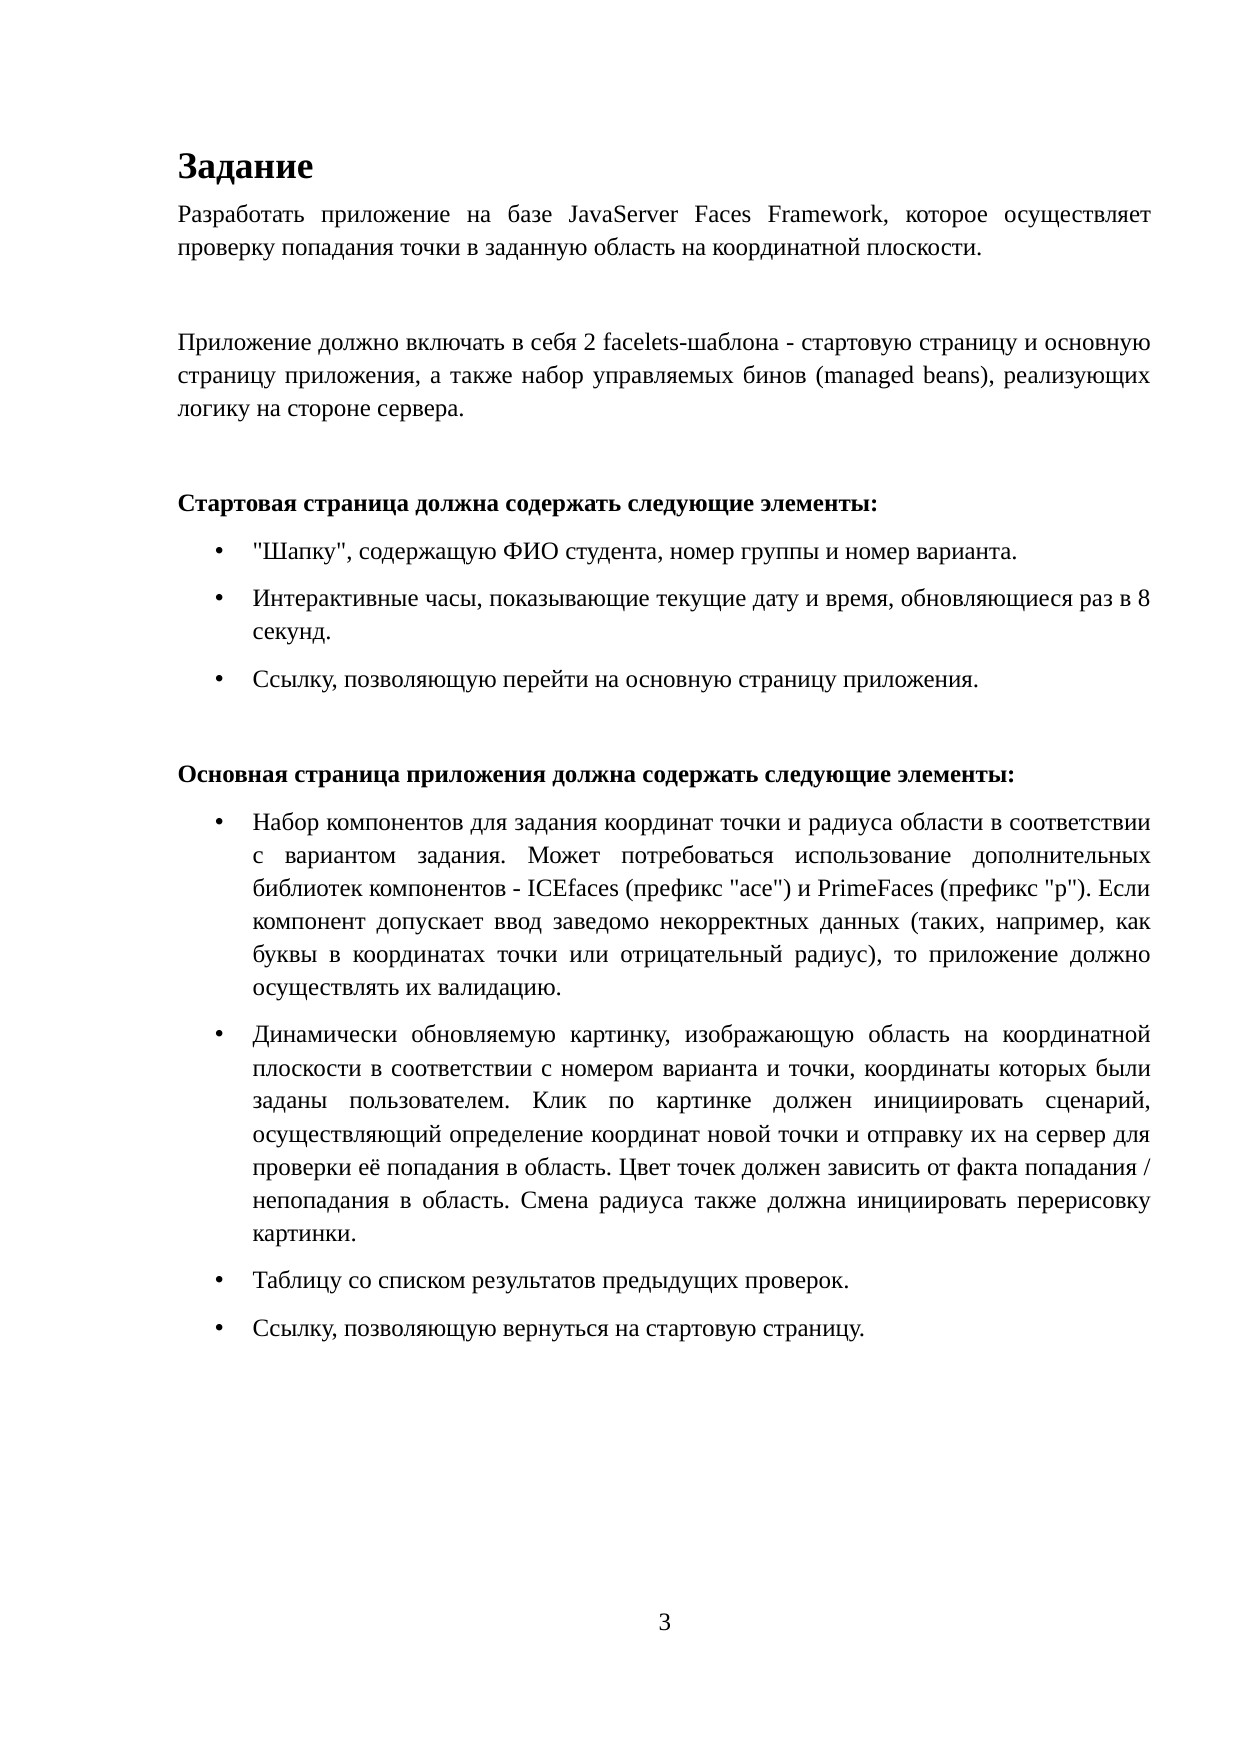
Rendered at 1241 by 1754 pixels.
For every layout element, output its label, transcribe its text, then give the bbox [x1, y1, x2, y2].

subtitle Задание [177, 143, 1152, 186]
list Интерактивные часы, показывающие текущие дату и время, обновляющиеся раз в 8 секунд. [215, 583, 1152, 645]
text Приложение должно включать в себя 2 facelets-шаблона - стартовую страницу и основную страницу приложения, а также набор управляемых бинов (managed beans), реализующих логику на стороне сервера. [177, 327, 1152, 422]
list Ссылку, позволяющую вернуться на стартовую страницу. [215, 1313, 1152, 1342]
text Разработать приложение на базе JavaServer Faces Framework, которое осуществляет проверку попадания точки в заданную область на координатной плоскости. [177, 199, 1152, 261]
list Ссылку, позволяющую перейти на основную страницу приложения. [215, 664, 1152, 693]
list Набор компонентов для задания координат точки и радиуса области в соответствии с вариантом задания. Может потребоваться использование дополнительных библиотек компонентов - ICEfaces (префикс "ace") и PrimeFaces (префикс "p"). Если компонент допускает ввод заведомо некорректных данных (таких, например, как буквы в координатах точки или отрицательный радиус), то приложение должно осуществлять их валидацию. [215, 807, 1152, 1001]
list Таблицу со списком результатов предыдущих проверок. [215, 1265, 1152, 1294]
text Стартовая страница должна содержать следующие элементы: [177, 488, 1152, 517]
list "Шапку", содержащую ФИО студента, номер группы и номер варианта. [215, 536, 1152, 564]
list Динамически обновляемую картинку, изображающую область на координатной плоскости в соответствии с номером варианта и точки, координаты которых были заданы пользователем. Клик по картинке должен инициировать сценарий, осуществляющий определение координат новой точки и отправку их на сервер для проверки её попадания в область. Цвет точек должен зависить от факта попадания / непопадания в область. Смена радиуса также должна инициировать перерисовку картинки. [215, 1019, 1152, 1246]
text Основная страница приложения должна содержать следующие элементы: [177, 759, 1152, 788]
